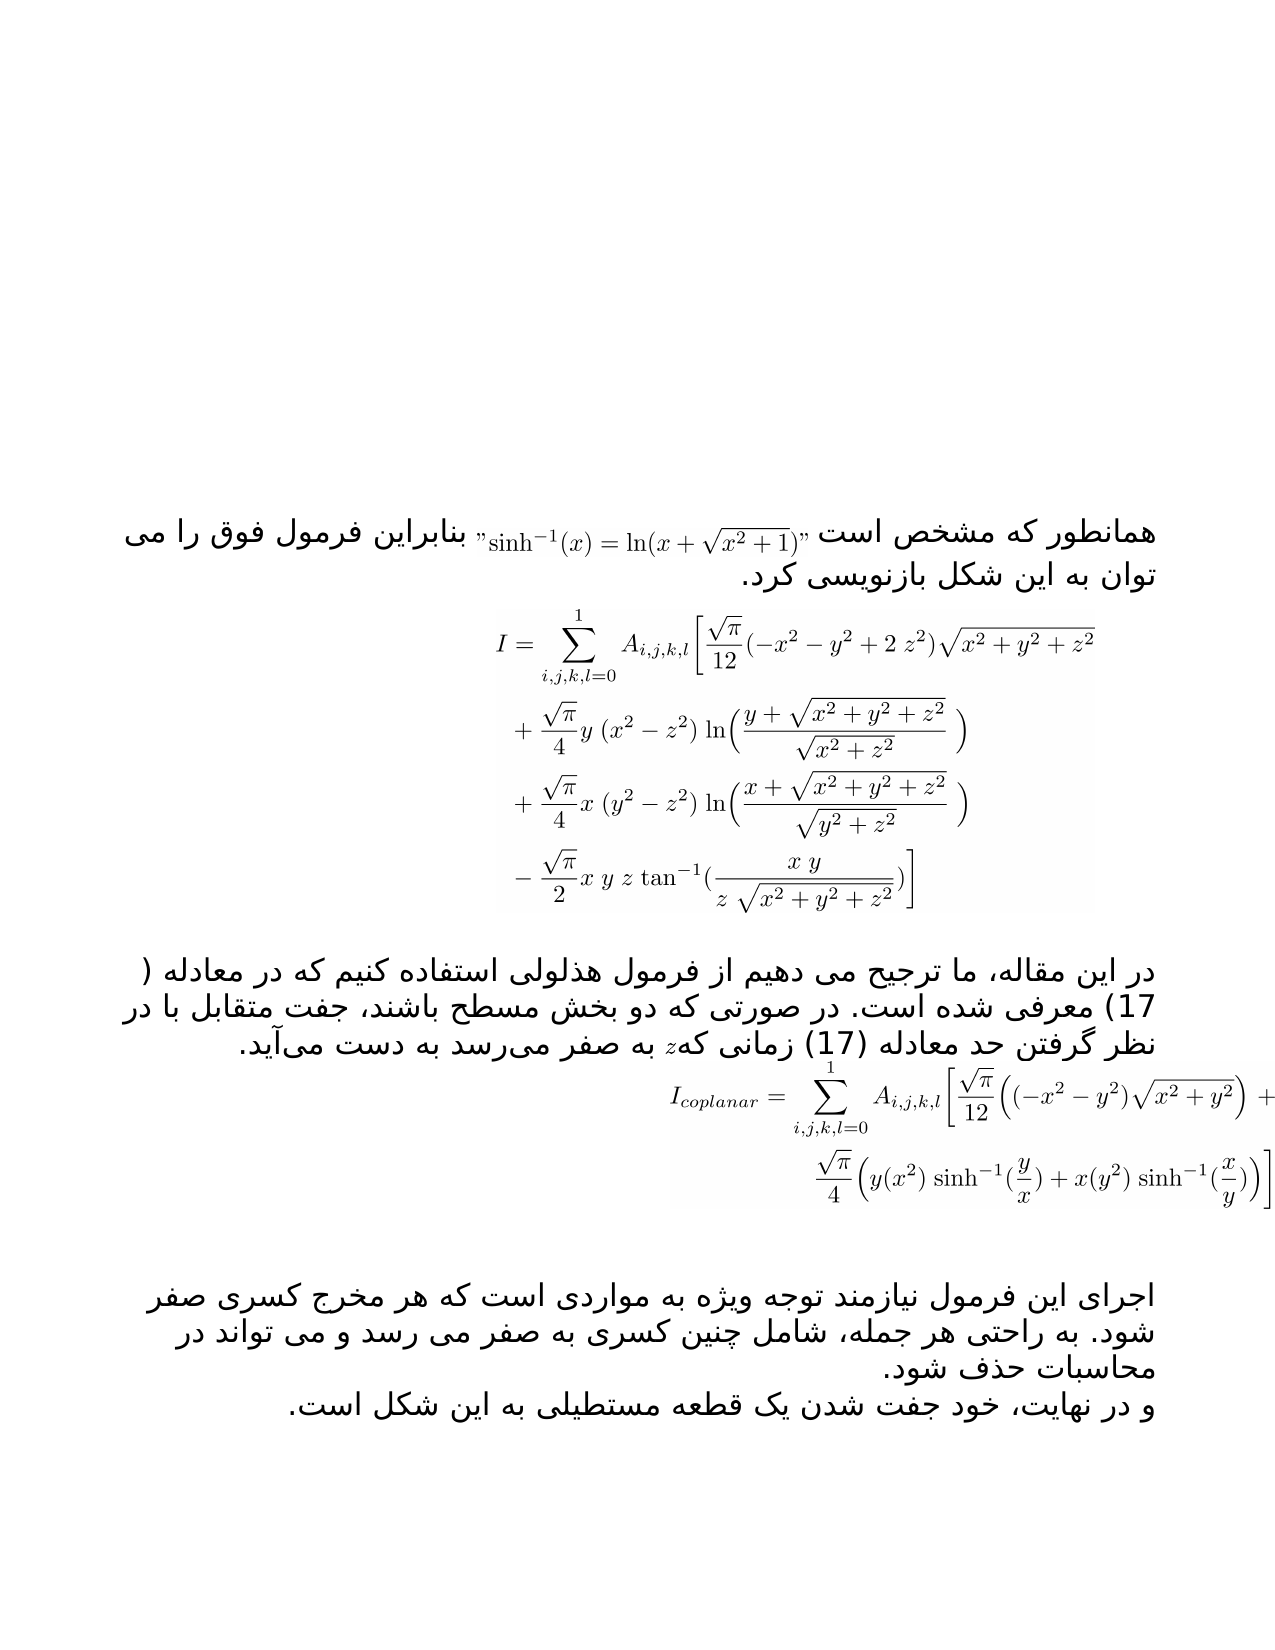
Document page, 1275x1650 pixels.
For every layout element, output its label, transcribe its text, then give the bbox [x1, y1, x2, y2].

picture [496, 609, 1095, 913]
text اجرای این فرمول نیازمند توجه ویژه به مواردی است که هر مخرج کسری صفر شود. به راحتی هر جمله، شامل چنین کسری به صفر می رسد و می تواند در محاسبات حذف شود. [118, 1277, 1157, 1386]
text و در نهایت، خود جفت شدن یک قطعه مستطیلی به این شکل است. [118, 1386, 1157, 1422]
text همانطور که مشخص است بنابراین فرمول فوق را می توان به این شکل بازنویسی کرد. [118, 513, 1157, 593]
picture [477, 528, 808, 557]
picture [670, 1061, 1275, 1209]
text در این مقاله، ما ترجیح می دهیم از فرمول هذلولی استفاده کنیم که در معادله (17) معرفی شده است. در صورتی که دو بخش مسطح باشند، جفت متقابل با در نظر گرفتن حد معادله (17) زمانی که به صفر می‌رسد به دست می‌آید. [118, 952, 1157, 1061]
